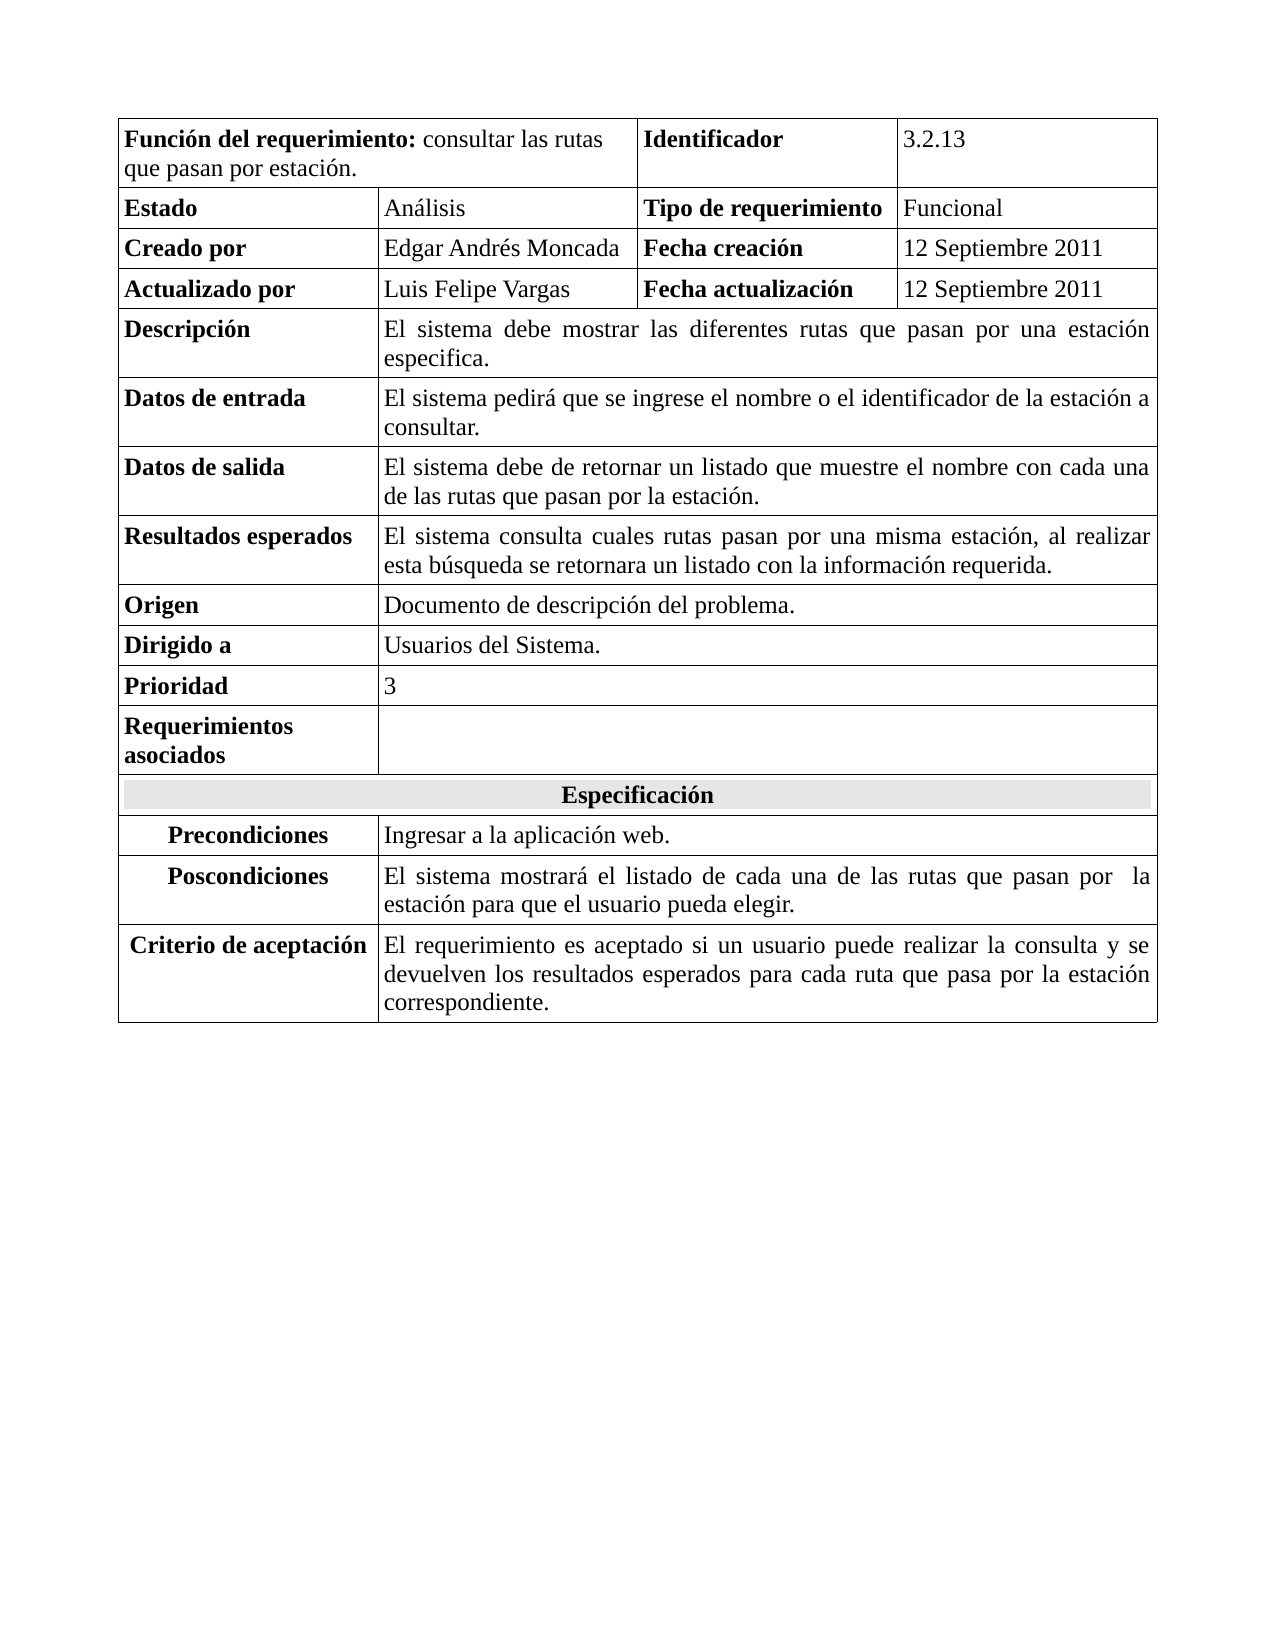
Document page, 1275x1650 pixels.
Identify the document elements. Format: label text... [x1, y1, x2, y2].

table_cell Creado por [119, 229, 378, 268]
table_header Identificador [638, 119, 897, 187]
table_cell Ingresar a la aplicación web. [379, 816, 1157, 855]
table_cell Usuarios del Sistema. [379, 626, 1157, 665]
table_cell 12 Septiembre 2011 [898, 269, 1157, 308]
table_cell Prioridad [119, 666, 378, 705]
table_cell Origen [119, 585, 378, 625]
table_cell El sistema consulta cuales rutas pasan por una misma estación, al realizar esta búsqueda se retornara un listado con la información requerida. [379, 516, 1157, 584]
table_header 3.2.13 [898, 119, 1157, 187]
table_cell [379, 706, 1157, 774]
table_cell Análisis [379, 188, 637, 227]
table_cell Documento de descripción del problema. [379, 585, 1157, 625]
table_cell Descripción [119, 309, 378, 377]
table_cell Resultados esperados [119, 516, 378, 584]
table_cell Datos de salida [119, 447, 378, 515]
table_cell Poscondiciones [119, 856, 378, 924]
table_cell Luis Felipe Vargas [379, 269, 637, 308]
table_cell Edgar Andrés Moncada [379, 229, 637, 268]
table_cell Datos de entrada [119, 378, 378, 446]
table_cell Fecha actualización [638, 269, 897, 308]
table_cell Estado [119, 188, 378, 227]
table_cell 12 Septiembre 2011 [898, 229, 1157, 268]
table_cell Funcional [898, 188, 1157, 227]
table_cell El sistema mostrará el listado de cada una de las rutas que pasan por la estación para que el usuario pueda elegir. [379, 856, 1157, 924]
table_cell El sistema debe de retornar un listado que muestre el nombre con cada una de las rutas que pasan por la estación. [379, 447, 1157, 515]
table_cell Criterio de aceptación [119, 925, 378, 1022]
table_cell Precondiciones [119, 816, 378, 855]
table_cell Fecha creación [638, 229, 897, 268]
table_cell Especificación [119, 775, 1157, 815]
table_cell Tipo de requerimiento [638, 188, 897, 227]
table_cell El requerimiento es aceptado si un usuario puede realizar la consulta y se devuelven los resultados esperados para cada ruta que pasa por la estación correspondiente. [379, 925, 1157, 1022]
table_cell Actualizado por [119, 269, 378, 308]
table_cell El sistema pedirá que se ingrese el nombre o el identificador de la estación a consultar. [379, 378, 1157, 446]
table_cell Dirigido a [119, 626, 378, 665]
table_header Función del requerimiento: consultar las rutas que pasan por estación. [119, 119, 637, 187]
table_cell 3 [379, 666, 1157, 705]
table_cell El sistema debe mostrar las diferentes rutas que pasan por una estación especifica. [379, 309, 1157, 377]
table_cell Requerimientos asociados [119, 706, 378, 774]
